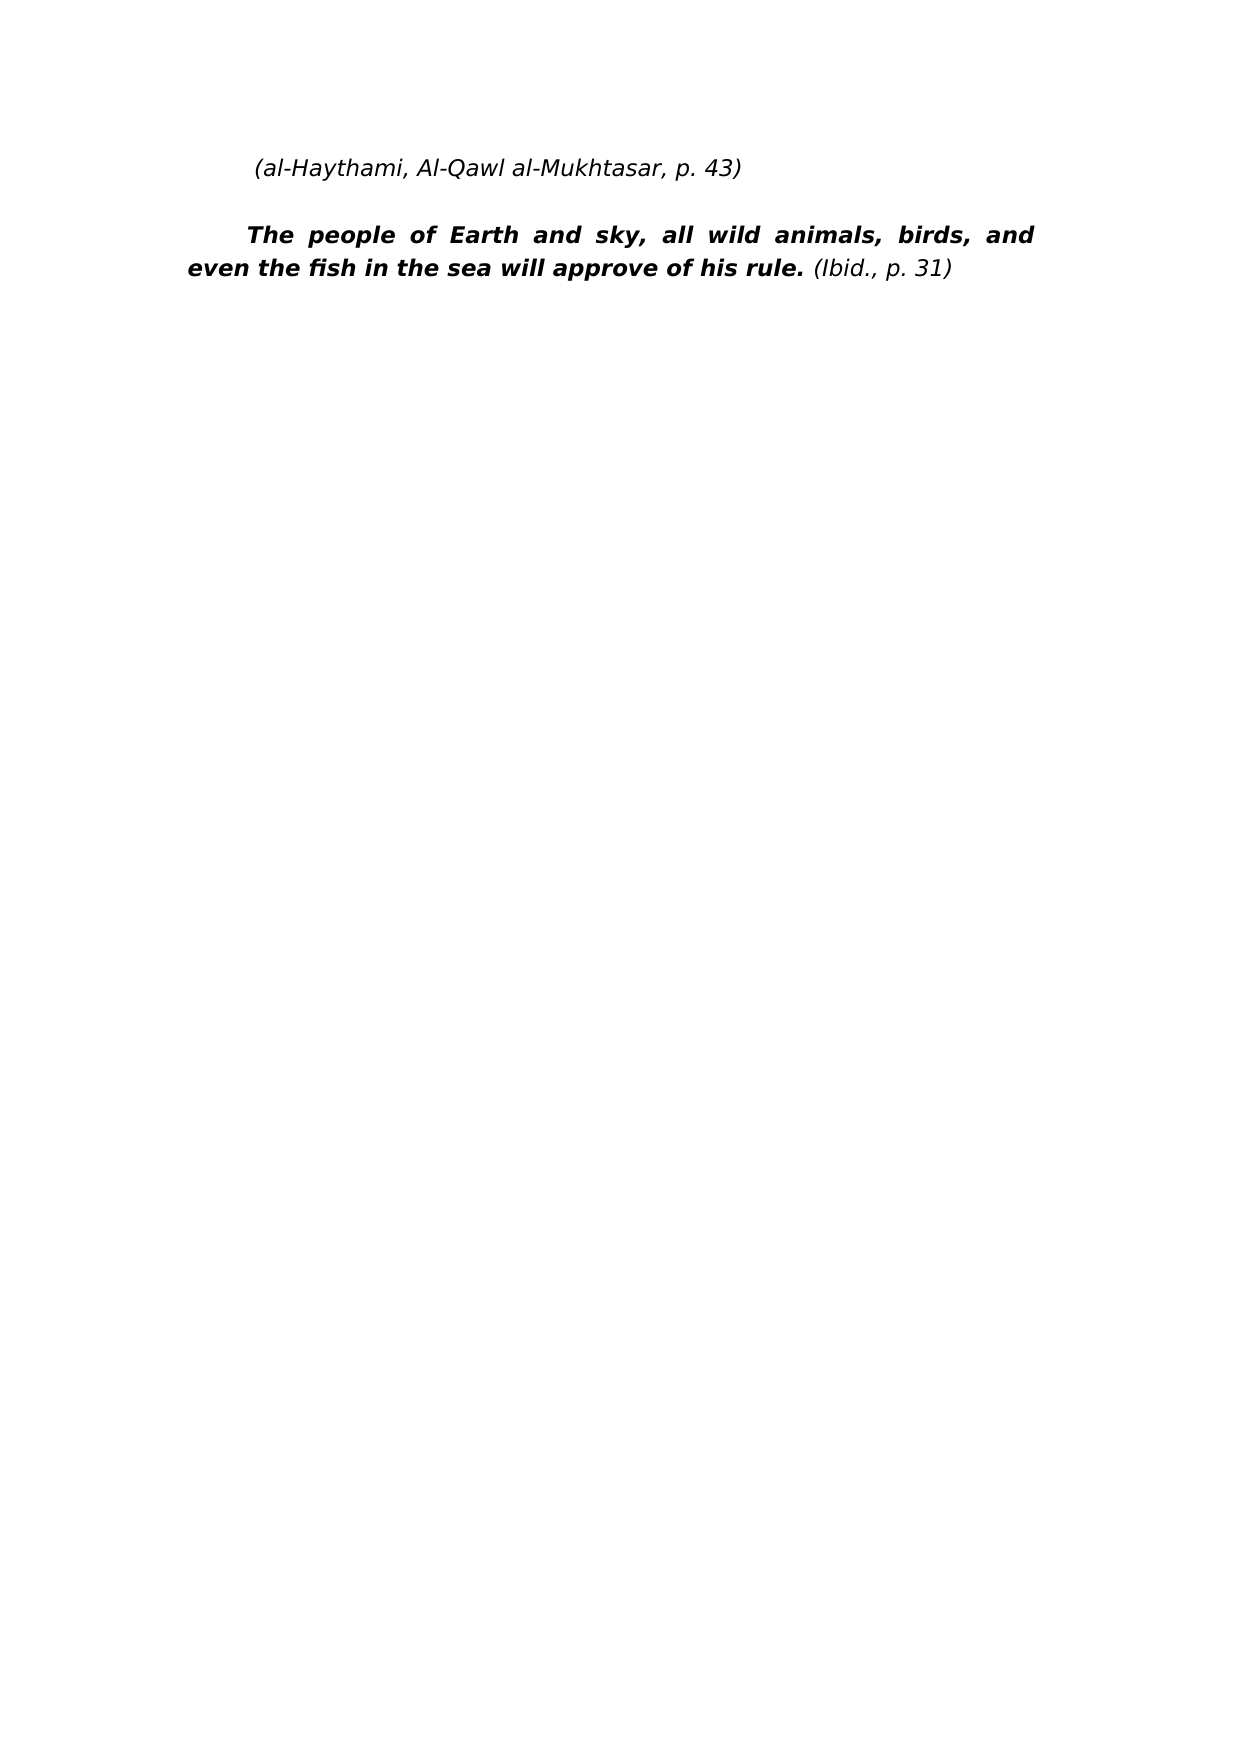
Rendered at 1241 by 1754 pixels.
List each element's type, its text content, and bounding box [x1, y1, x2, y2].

text (al-Haythami, Al-Qawl al-Mukhtasar, p. 43) [187, 150, 1035, 183]
text The people of Earth and sky, all wild animals, birds, and even the fish in the sea will approve of his rule. (Ibid., p. 31) [187, 217, 1035, 283]
